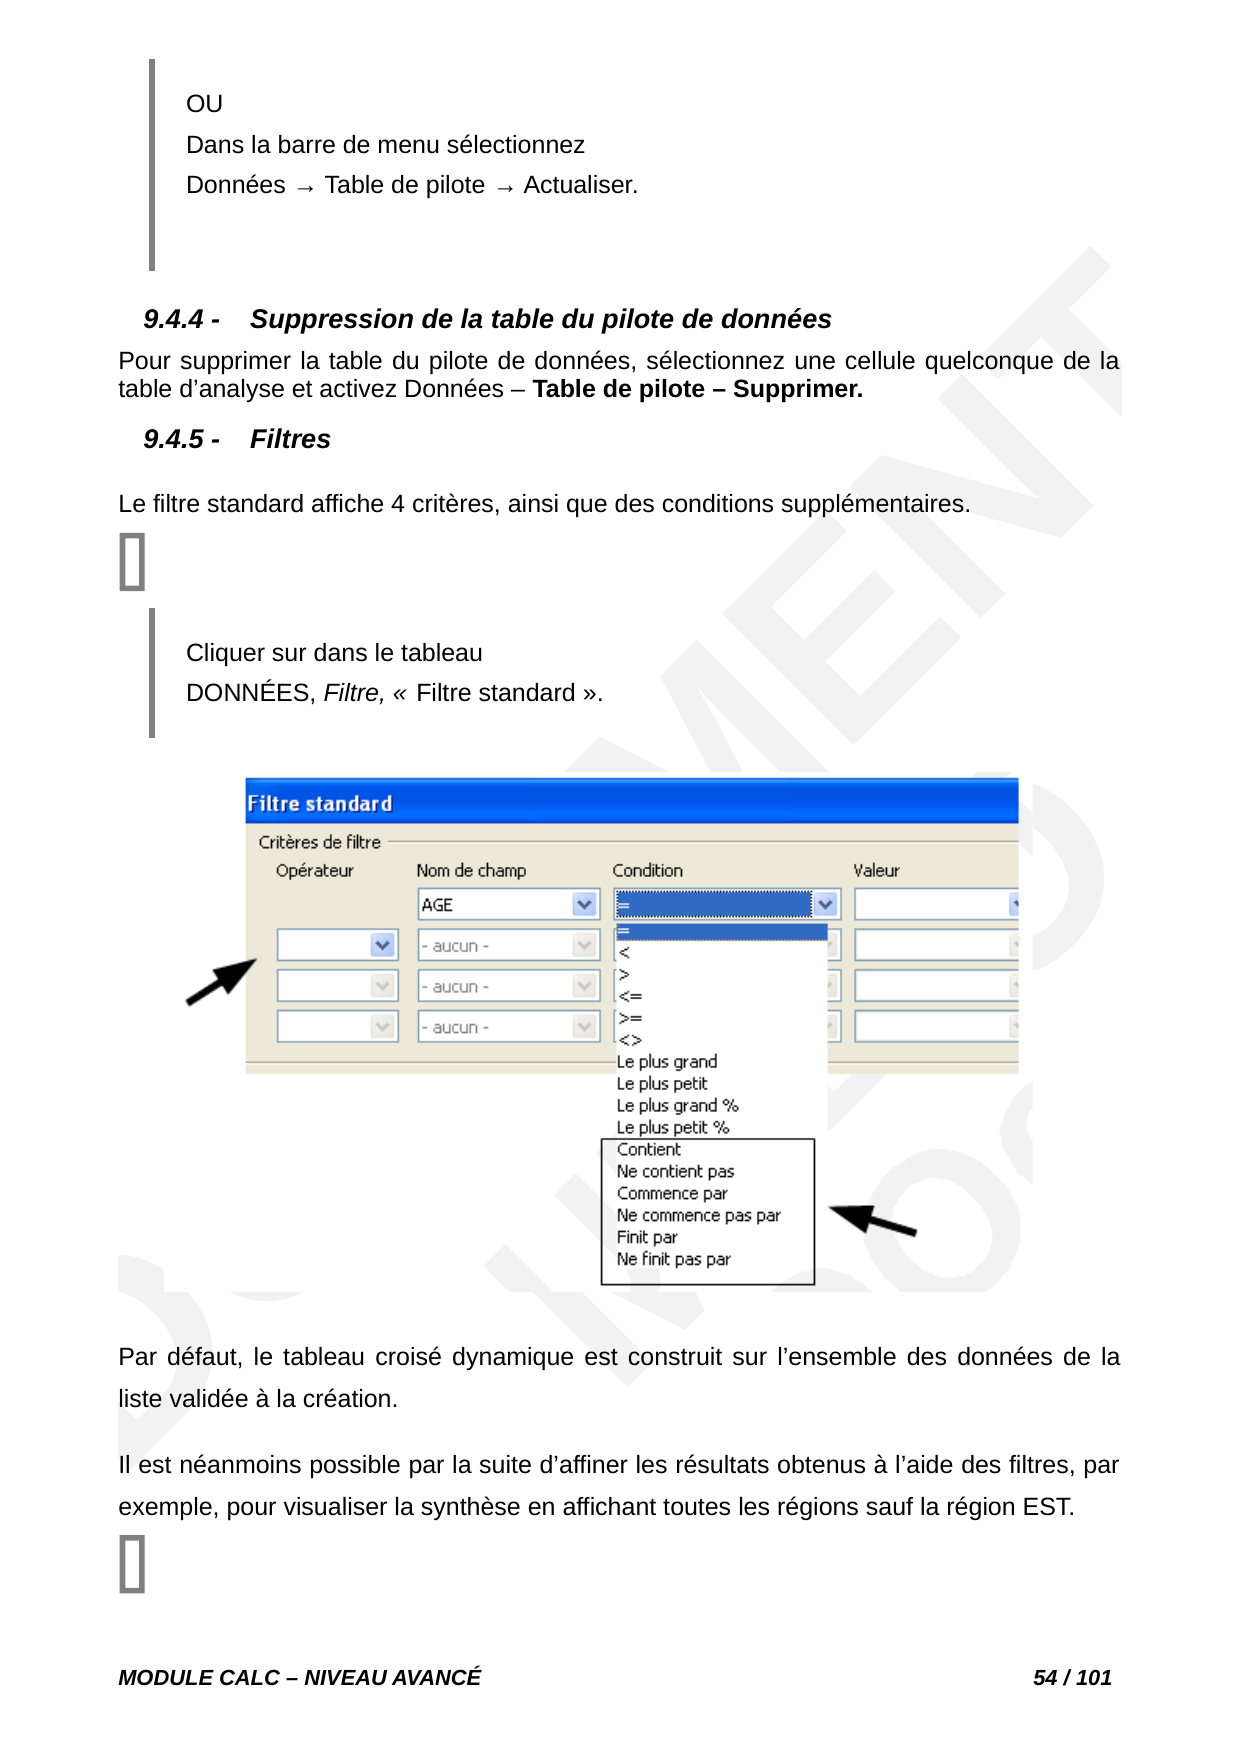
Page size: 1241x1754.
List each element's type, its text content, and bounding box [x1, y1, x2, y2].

subtitle Filtres [143, 423, 1122, 454]
text 8 [118, 1534, 1122, 1610]
text Données → Table de pilote → Actualiser. [155, 140, 1122, 199]
text Pour supprimer la table du pilote de données, sélectionnez une cellule quelconque de la table d’analyse et activez Données – Table de pilote – Supprimer. [118, 347, 1122, 403]
text DONNÉES, Filtre, « Filtre standard ». [155, 648, 1122, 738]
text Cliquer sur dans le tableau [155, 608, 1122, 648]
text 8 [118, 532, 1122, 608]
text Par défaut, le tableau croisé dynamique est construit sur l’ensemble des données de la liste validée à la création. [118, 1343, 1122, 1413]
text OU [155, 59, 1122, 99]
text Il est néanmoins possible par la suite d’affiner les résultats obtenus à l’aide des filtres, par exemple, pour visualiser la synthèse en affichant toutes les régions sauf la région EST. [118, 1451, 1122, 1520]
text Le filtre standard affiche 4 critères, ainsi que des conditions supplémentaires. [118, 490, 1122, 518]
text Dans la barre de menu sélectionnez [155, 99, 1122, 140]
subtitle Suppression de la table du pilote de données [143, 304, 1122, 334]
picture [163, 772, 1033, 1292]
